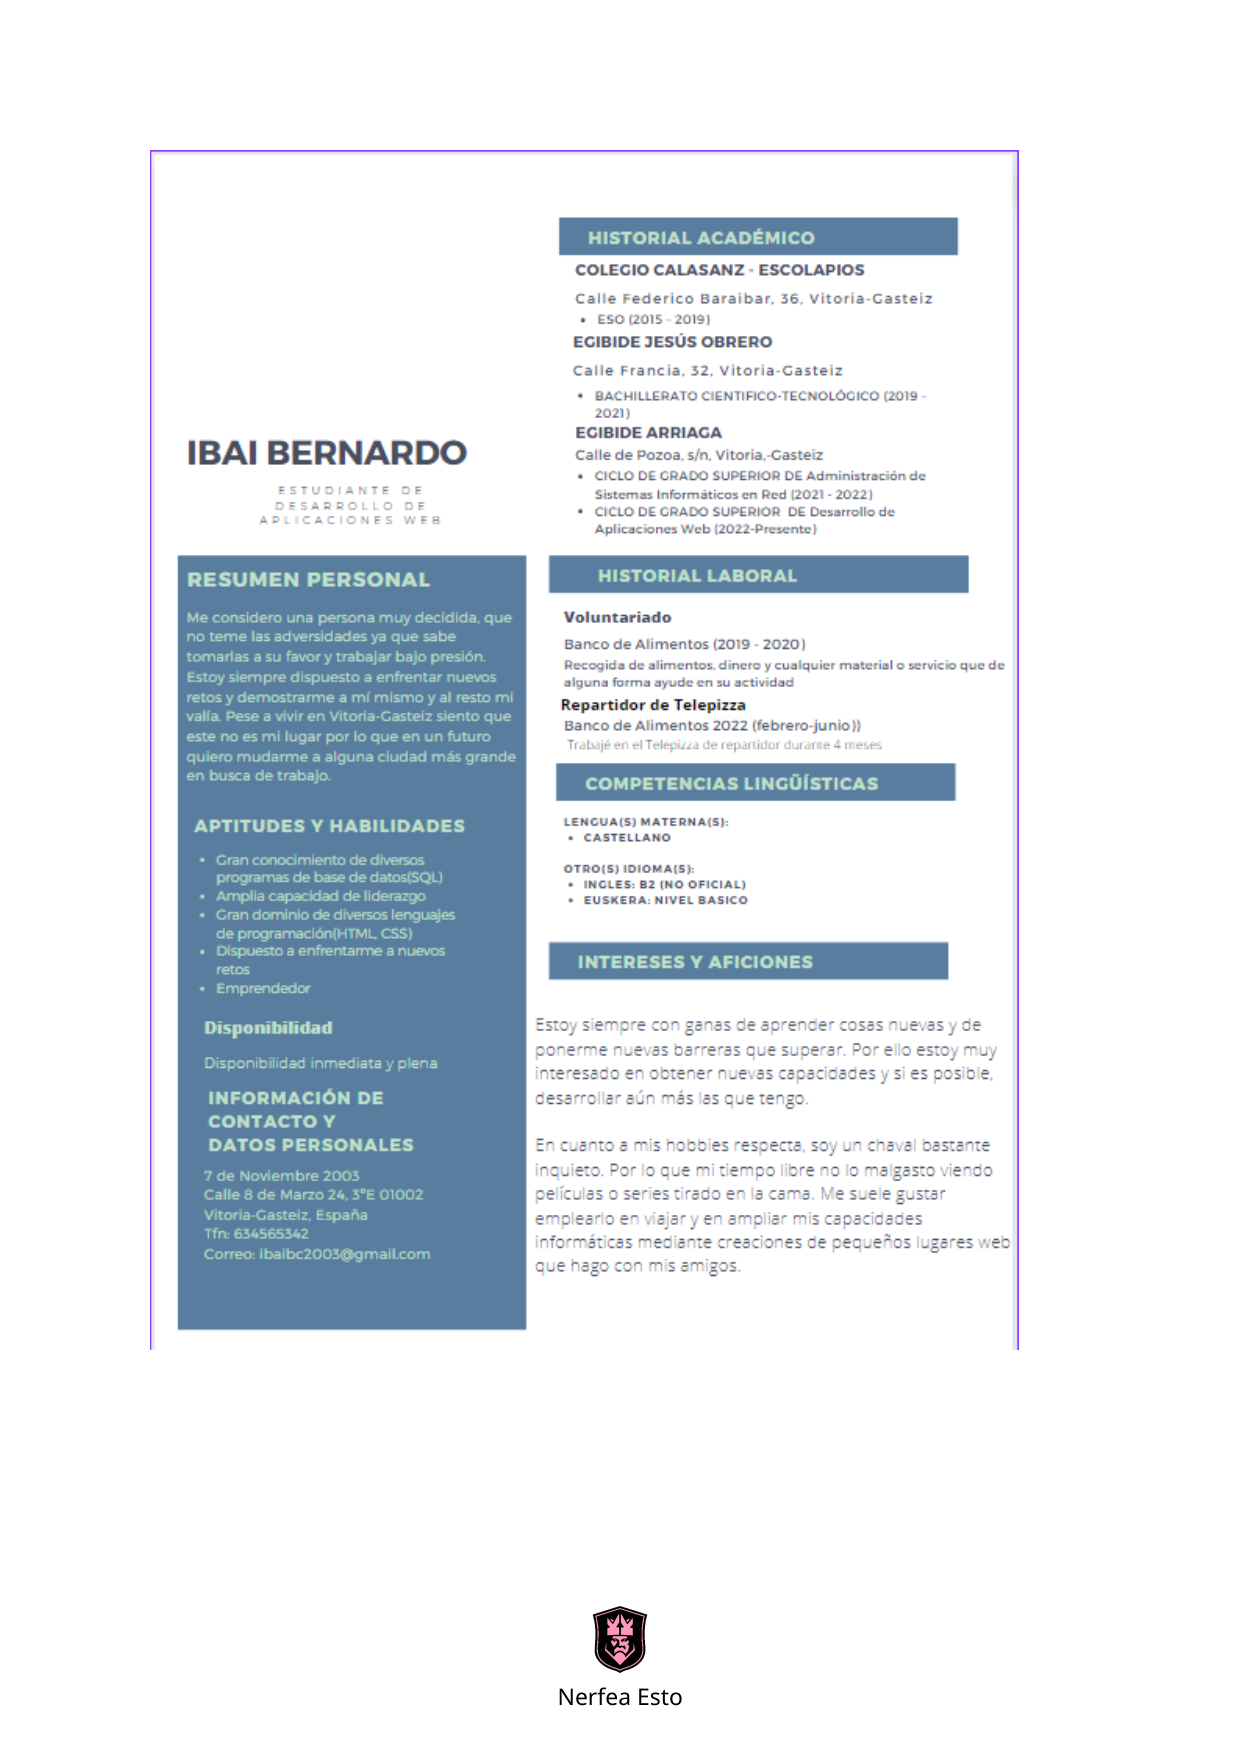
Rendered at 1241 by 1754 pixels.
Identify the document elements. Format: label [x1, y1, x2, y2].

picture [551, 1601, 689, 1678]
picture [150, 150, 1019, 1350]
